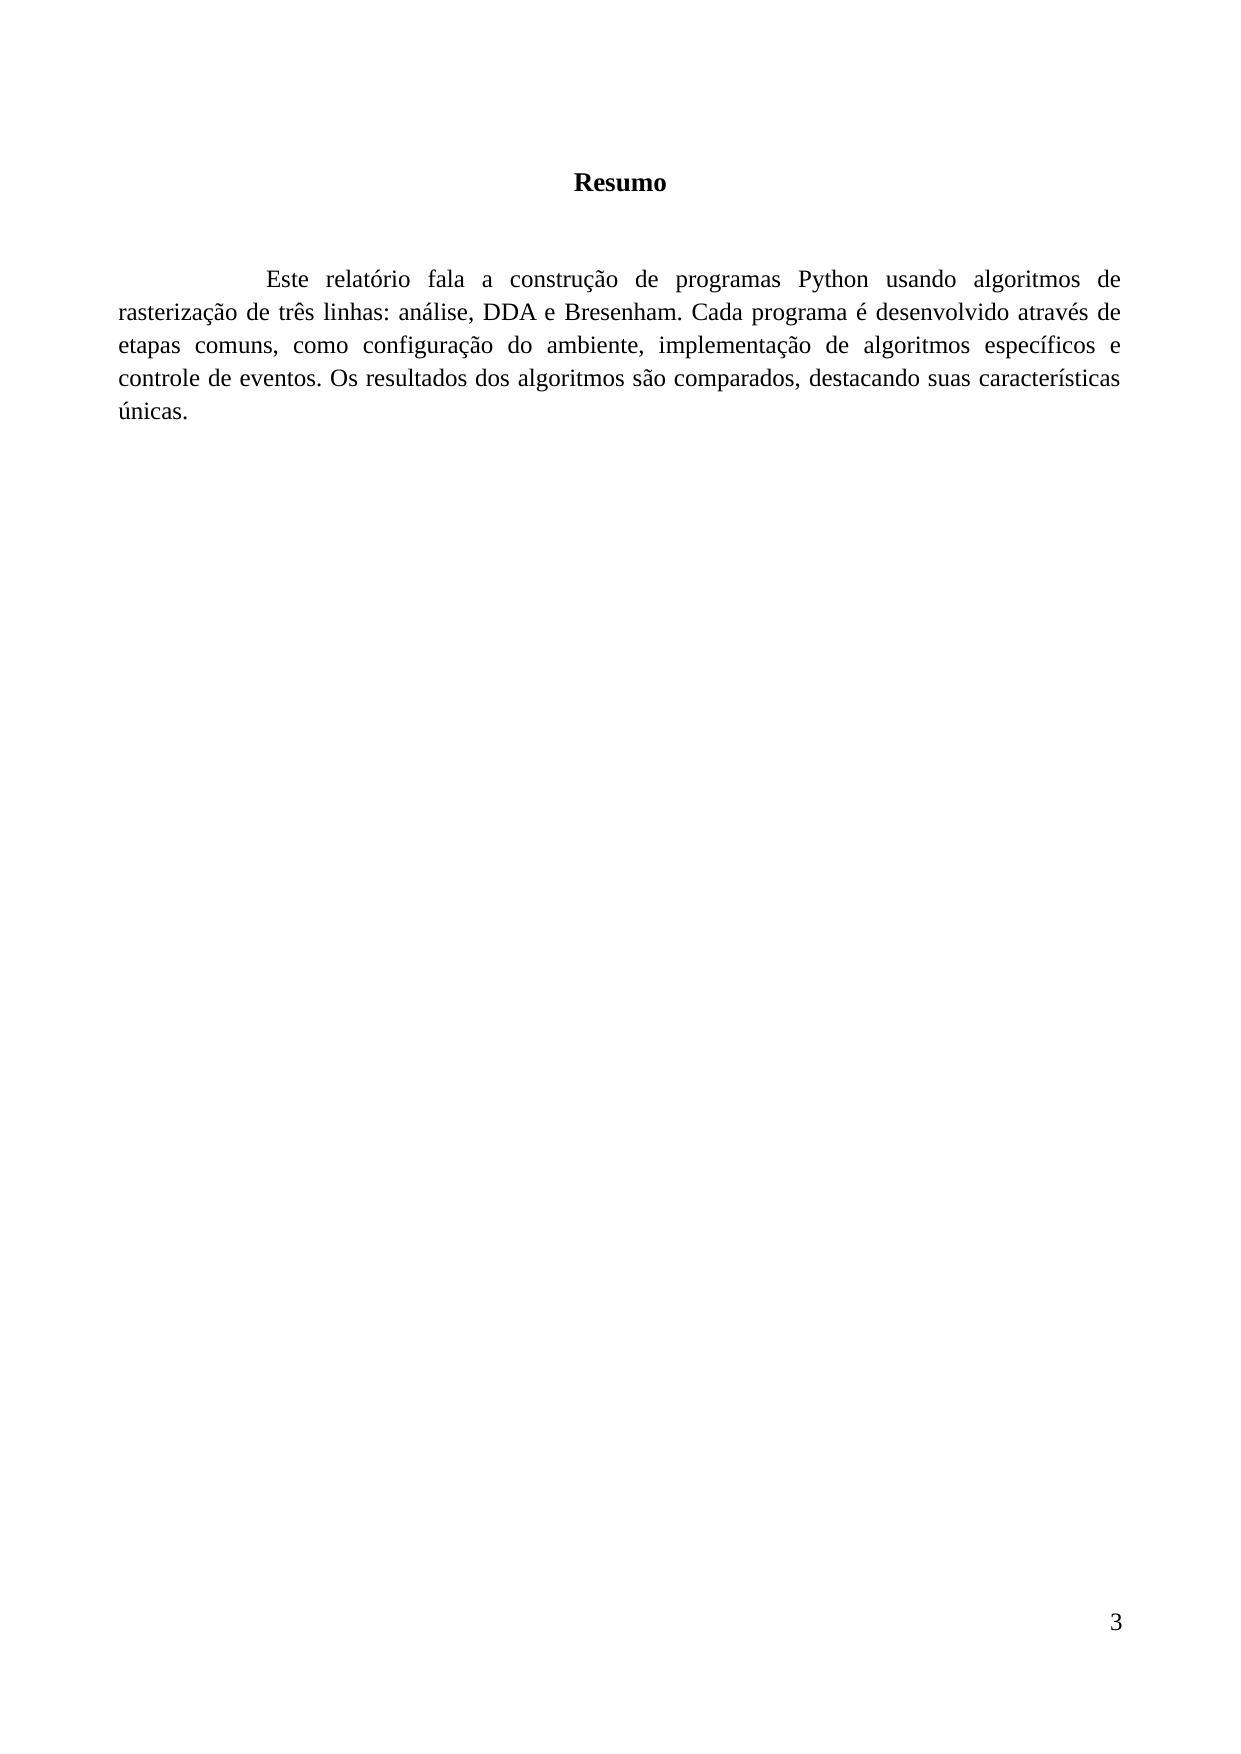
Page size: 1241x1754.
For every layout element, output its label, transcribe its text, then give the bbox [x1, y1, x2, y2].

text Resumo [118, 166, 1122, 197]
text Este relatório fala a construção de programas Python usando algoritmos de rasterização de três linhas: análise, DDA e Bresenham. Cada programa é desenvolvido através de etapas comuns, como configuração do ambiente, implementação de algoritmos específicos e controle de eventos. Os resultados dos algoritmos são comparados, destacando suas características únicas. [118, 264, 1122, 424]
